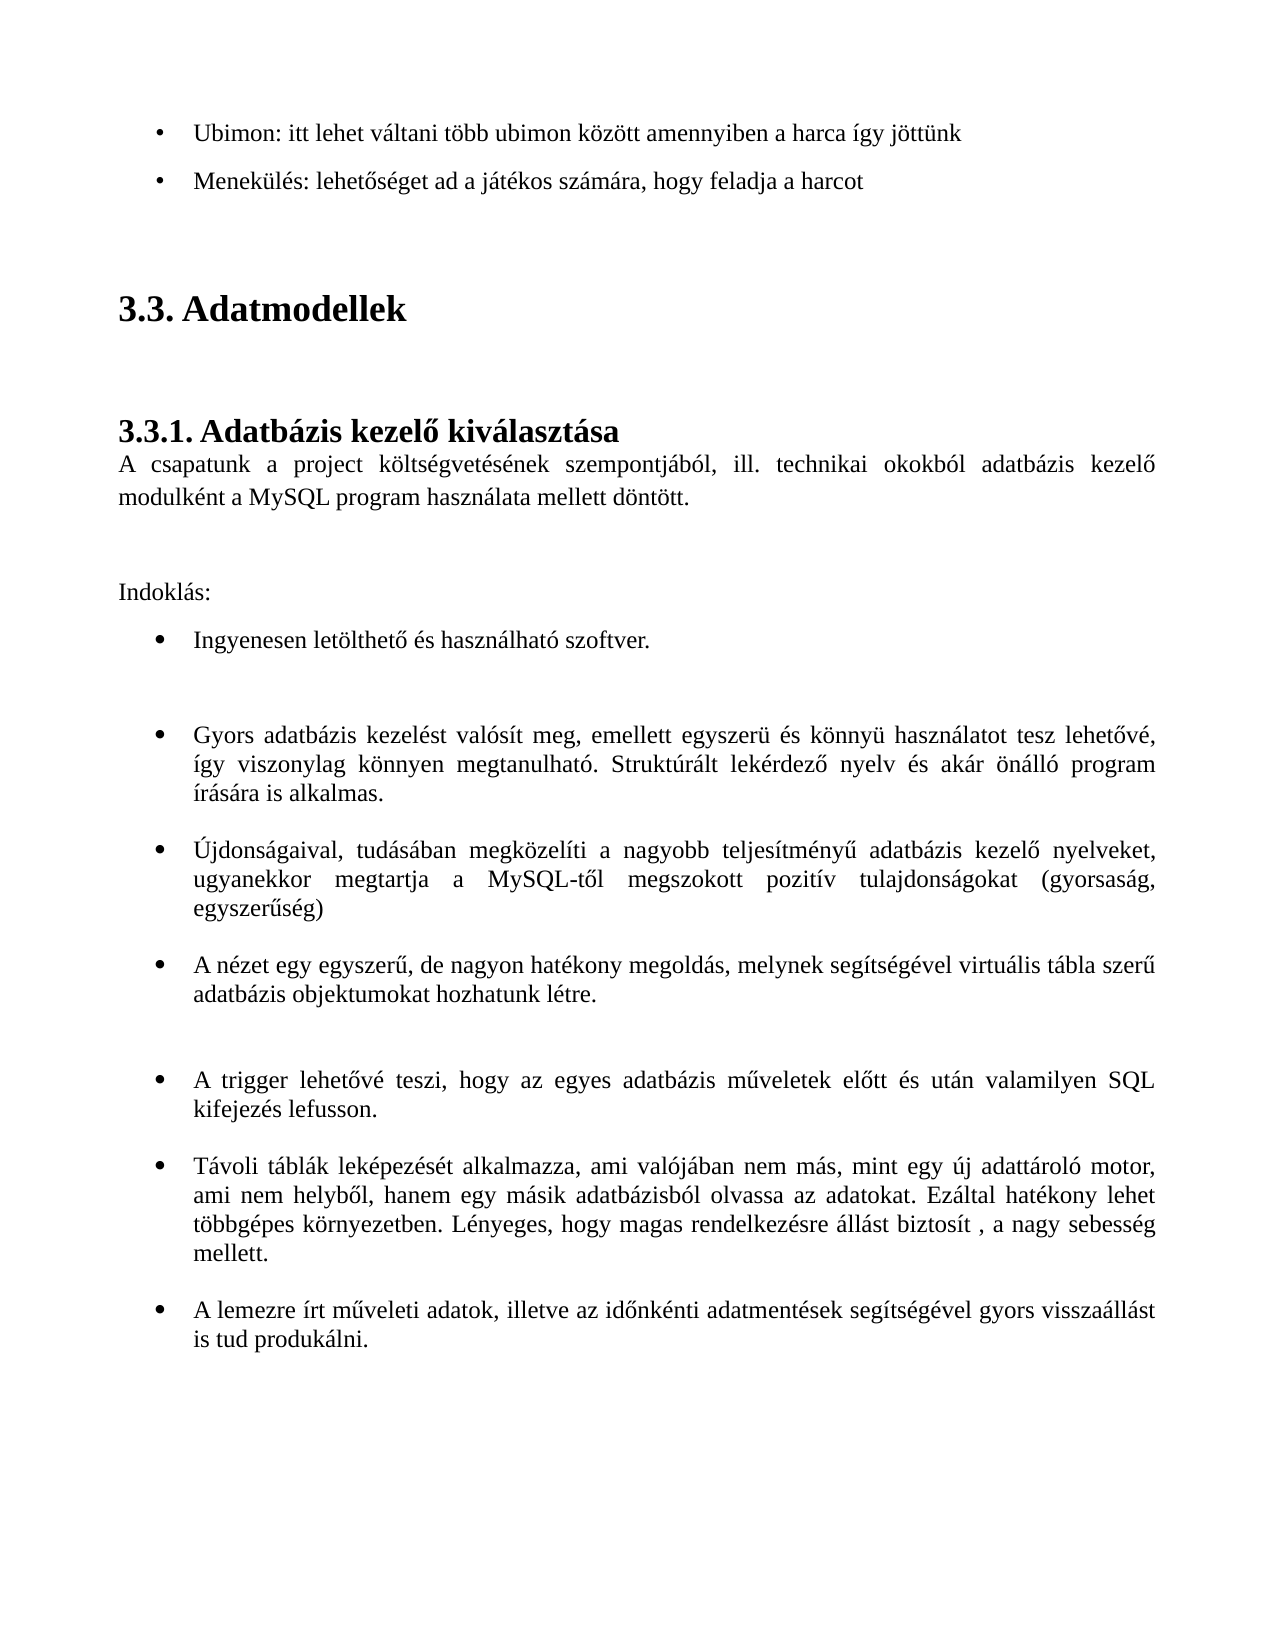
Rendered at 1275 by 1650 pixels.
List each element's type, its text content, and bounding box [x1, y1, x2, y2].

list 3.3. Adatmodellek [118, 287, 1157, 330]
list Ubimon: itt lehet váltani több ubimon között amennyiben a harca így jöttünk [156, 118, 1157, 147]
list Menekülés: lehetőséget ad a játékos számára, hogy feladja a harcot [156, 166, 1157, 195]
list A lemezre írt műveleti adatok, illetve az időnkénti adatmentések segítségével gyors visszaállást is tud produkálni. [156, 1295, 1157, 1353]
list Újdonságaival, tudásában megközelíti a nagyobb teljesítményű adatbázis kezelő nyelveket, ugyanekkor megtartja a MySQL-től megszokott pozitív tulajdonságokat (gyorsaság, egyszerűség) [156, 835, 1157, 921]
list A nézet egy egyszerű, de nagyon hatékony megoldás, melynek segítségével virtuális tábla szerű adatbázis objektumokat hozhatunk létre. [156, 950, 1157, 1008]
list Távoli táblák leképezését alkalmazza, ami valójában nem más, mint egy új adattároló motor, ami nem helyből, hanem egy másik adatbázisból olvassa az adatokat. Ezáltal hatékony lehet többgépes környezetben. Lényeges, hogy magas rendelkezésre állást biztosít , a nagy sebesség mellett. [156, 1151, 1157, 1266]
text Indoklás: [118, 577, 1157, 606]
subtitle 3.3.1. Adatbázis kezelő kiválasztása [118, 411, 1157, 449]
text A csapatunk a project költségvetésének szempontjából, ill. technikai okokból adatbázis kezelő modulként a MySQL program használata mellett döntött. [118, 449, 1157, 511]
list A trigger lehetővé teszi, hogy az egyes adatbázis műveletek előtt és után valamilyen SQL kifejezés lefusson. [156, 1065, 1157, 1123]
list Ingyenesen letölthető és használható szoftver. [156, 625, 1157, 654]
list Gyors adatbázis kezelést valósít meg, emellett egyszerü és könnyü használatot tesz lehetővé, így viszonylag könnyen megtanulható. Struktúrált lekérdező nyelv és akár önálló program írására is alkalmas. [156, 720, 1157, 806]
